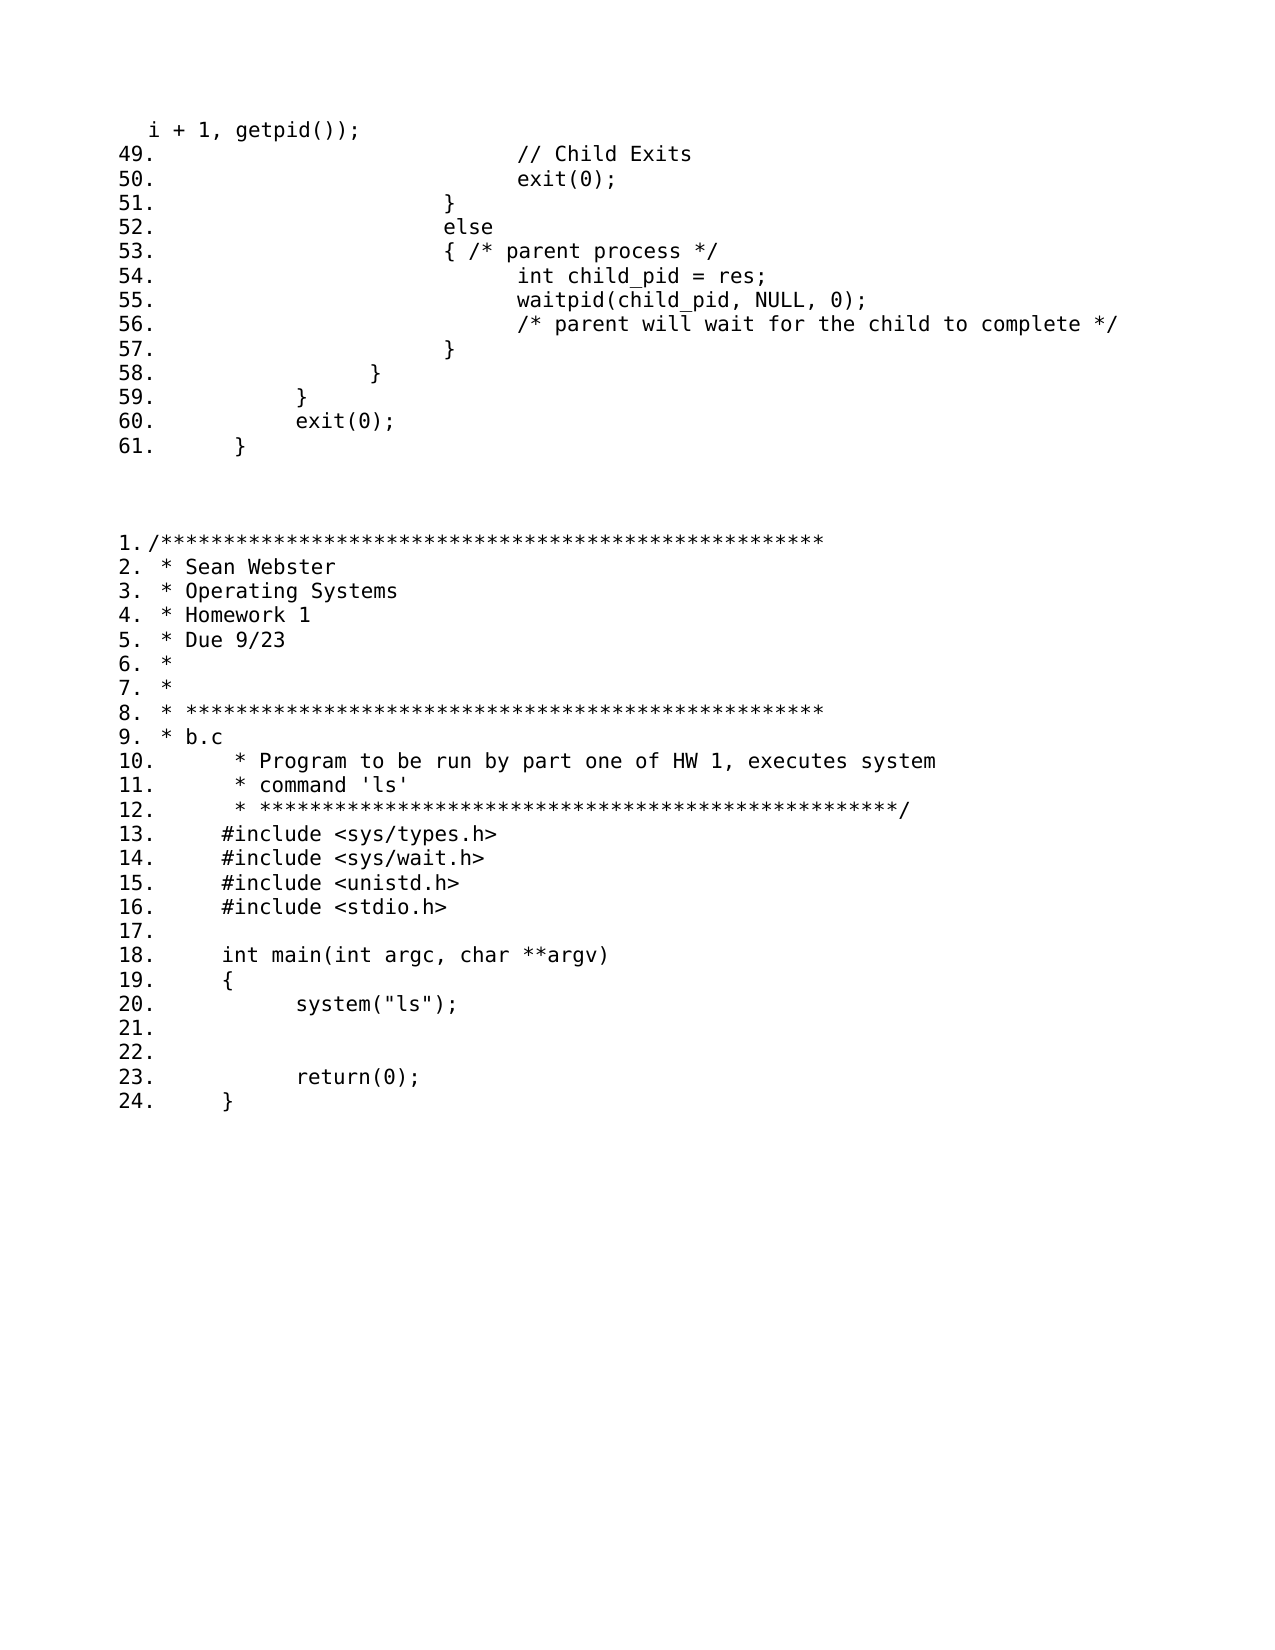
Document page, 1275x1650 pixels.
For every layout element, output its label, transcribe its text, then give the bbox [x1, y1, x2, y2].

list // Child Exits [118, 142, 1157, 167]
list } [118, 361, 1157, 385]
list exit(0); [118, 167, 1157, 191]
list int child_pid = res; [118, 264, 1157, 288]
list * b.c [118, 725, 1157, 749]
list #include <sys/types.h> [118, 822, 1157, 846]
list * Program to be run by part one of HW 1, executes system [118, 749, 1157, 773]
list #include <unistd.h> [118, 871, 1157, 895]
list * Due 9/23 [118, 628, 1157, 652]
list * [118, 652, 1157, 676]
list } [118, 337, 1157, 361]
list { [118, 968, 1157, 992]
list * Sean Webster [118, 555, 1157, 579]
list else [118, 215, 1157, 239]
list #include <sys/wait.h> [118, 846, 1157, 871]
list * [118, 676, 1157, 701]
list * ***************************************************/ [118, 798, 1157, 822]
list i + 1, getpid()); [118, 118, 1157, 142]
list } [118, 1089, 1157, 1113]
list waitpid(child_pid, NULL, 0); [118, 288, 1157, 312]
list /* parent will wait for the child to complete */ [118, 312, 1157, 337]
list } [118, 434, 1157, 458]
list exit(0); [118, 409, 1157, 434]
list /***************************************************** [118, 531, 1157, 555]
list return(0); [118, 1065, 1157, 1089]
list { /* parent process */ [118, 239, 1157, 264]
list system("ls"); [118, 992, 1157, 1016]
list * command 'ls' [118, 773, 1157, 798]
list * Operating Systems [118, 579, 1157, 603]
list * Homework 1 [118, 603, 1157, 628]
list } [118, 385, 1157, 409]
list } [118, 191, 1157, 215]
list int main(int argc, char **argv) [118, 943, 1157, 968]
list #include <stdio.h> [118, 895, 1157, 919]
list * *************************************************** [118, 701, 1157, 725]
